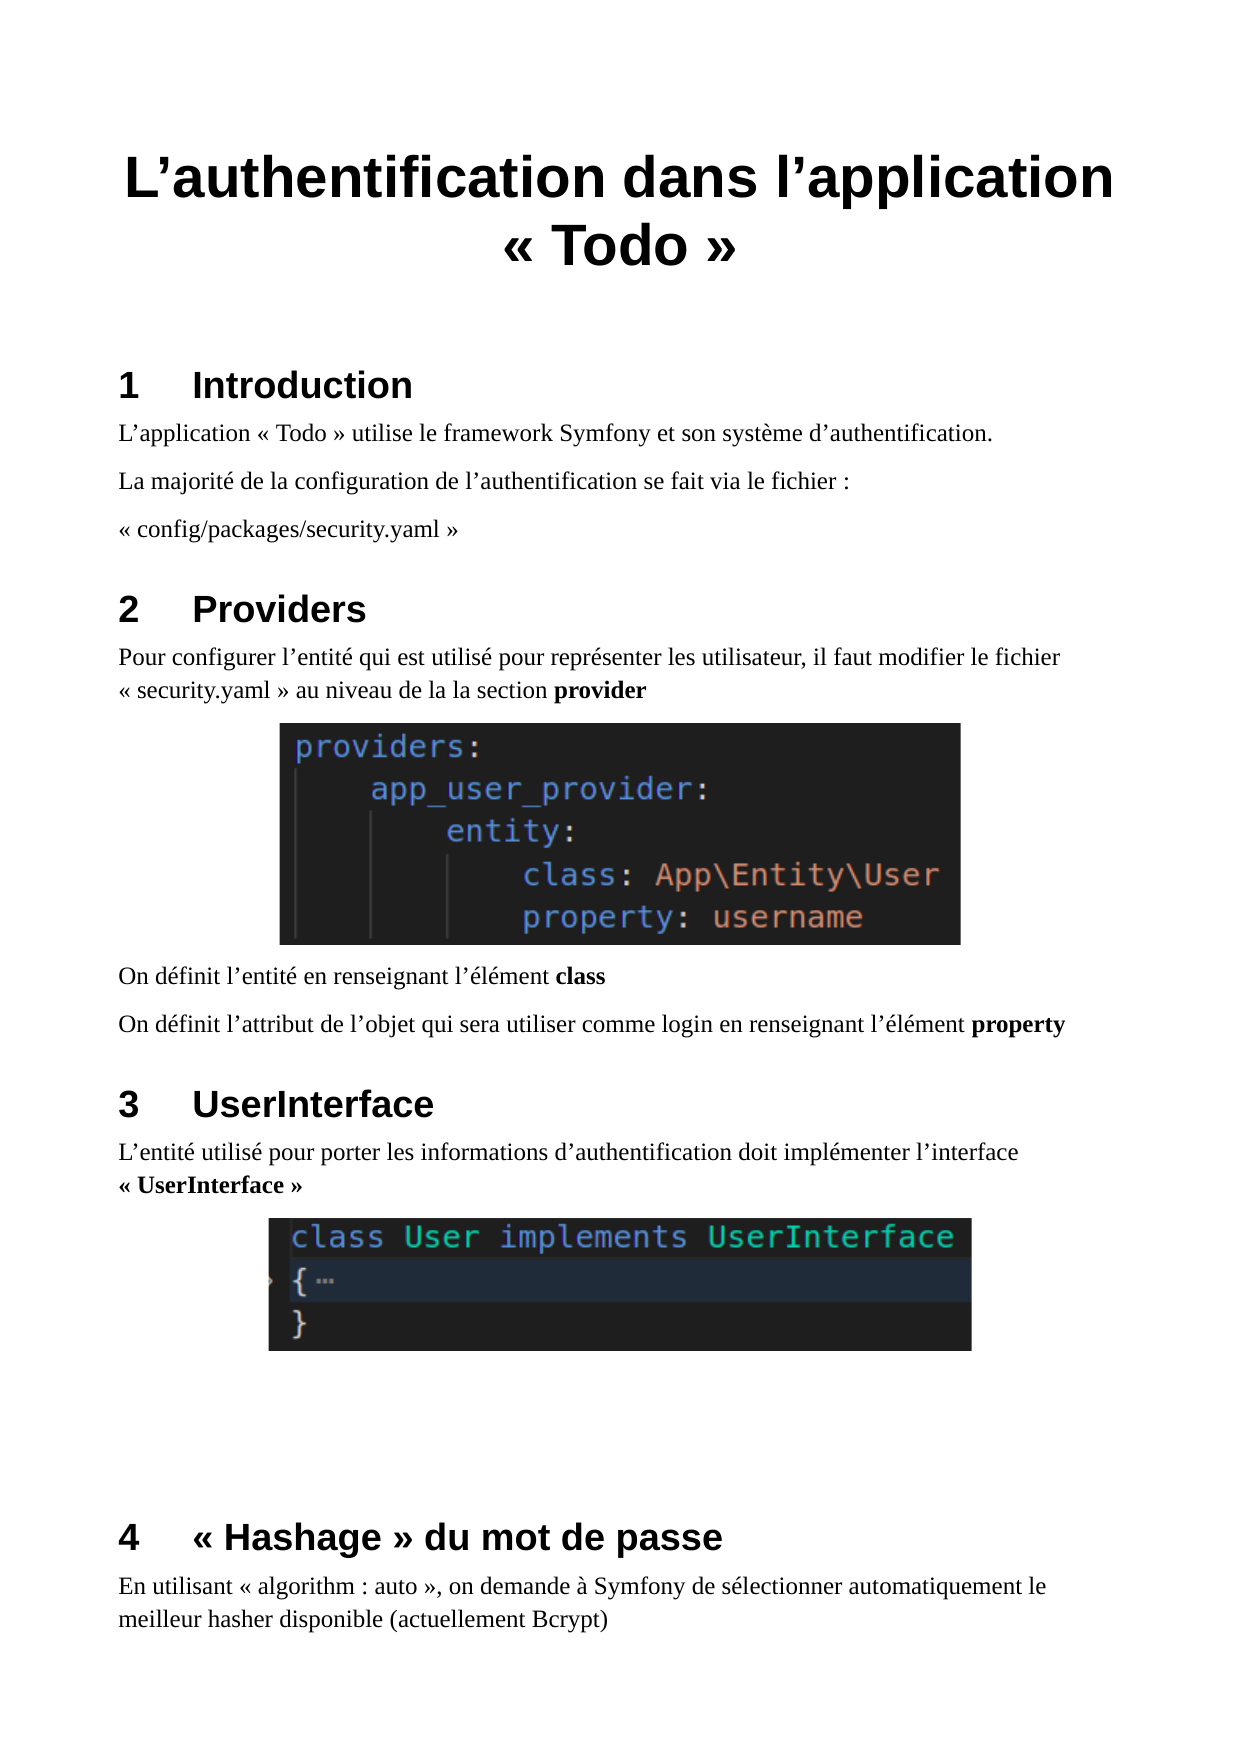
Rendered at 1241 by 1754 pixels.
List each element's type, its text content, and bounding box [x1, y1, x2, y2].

picture [268, 1218, 972, 1351]
subtitle « Hashage » du mot de passe [118, 1515, 1122, 1558]
text On définit l’attribut de l’objet qui sera utiliser comme login en renseignant l’élément property [118, 1009, 1122, 1037]
subtitle Introduction [118, 362, 1122, 406]
text La majorité de la configuration de l’authentification se fait via le fichier : [118, 466, 1122, 495]
text Pour configurer l’entité qui est utilisé pour représenter les utilisateur, il faut modifier le fichier « security.yaml » au niveau de la la section provider [118, 642, 1122, 704]
picture [279, 723, 961, 945]
subtitle UserInterface [118, 1081, 1122, 1125]
text En utilisant « algorithm : auto », on demande à Symfony de sélectionner automatiquement le meilleur hasher disponible (actuellement Bcrypt) [118, 1571, 1122, 1633]
text On définit l’entité en renseignant l’élément class [118, 961, 1122, 990]
text « config/packages/security.yaml » [118, 514, 1122, 542]
title L’authentification dans l’application « Todo » [118, 143, 1122, 277]
text L’entité utilisé pour porter les informations d’authentification doit implémenter l’interface « UserInterface » [118, 1137, 1122, 1199]
text L’application « Todo » utilise le framework Symfony et son système d’authentification. [118, 418, 1122, 447]
subtitle Providers [118, 586, 1122, 630]
